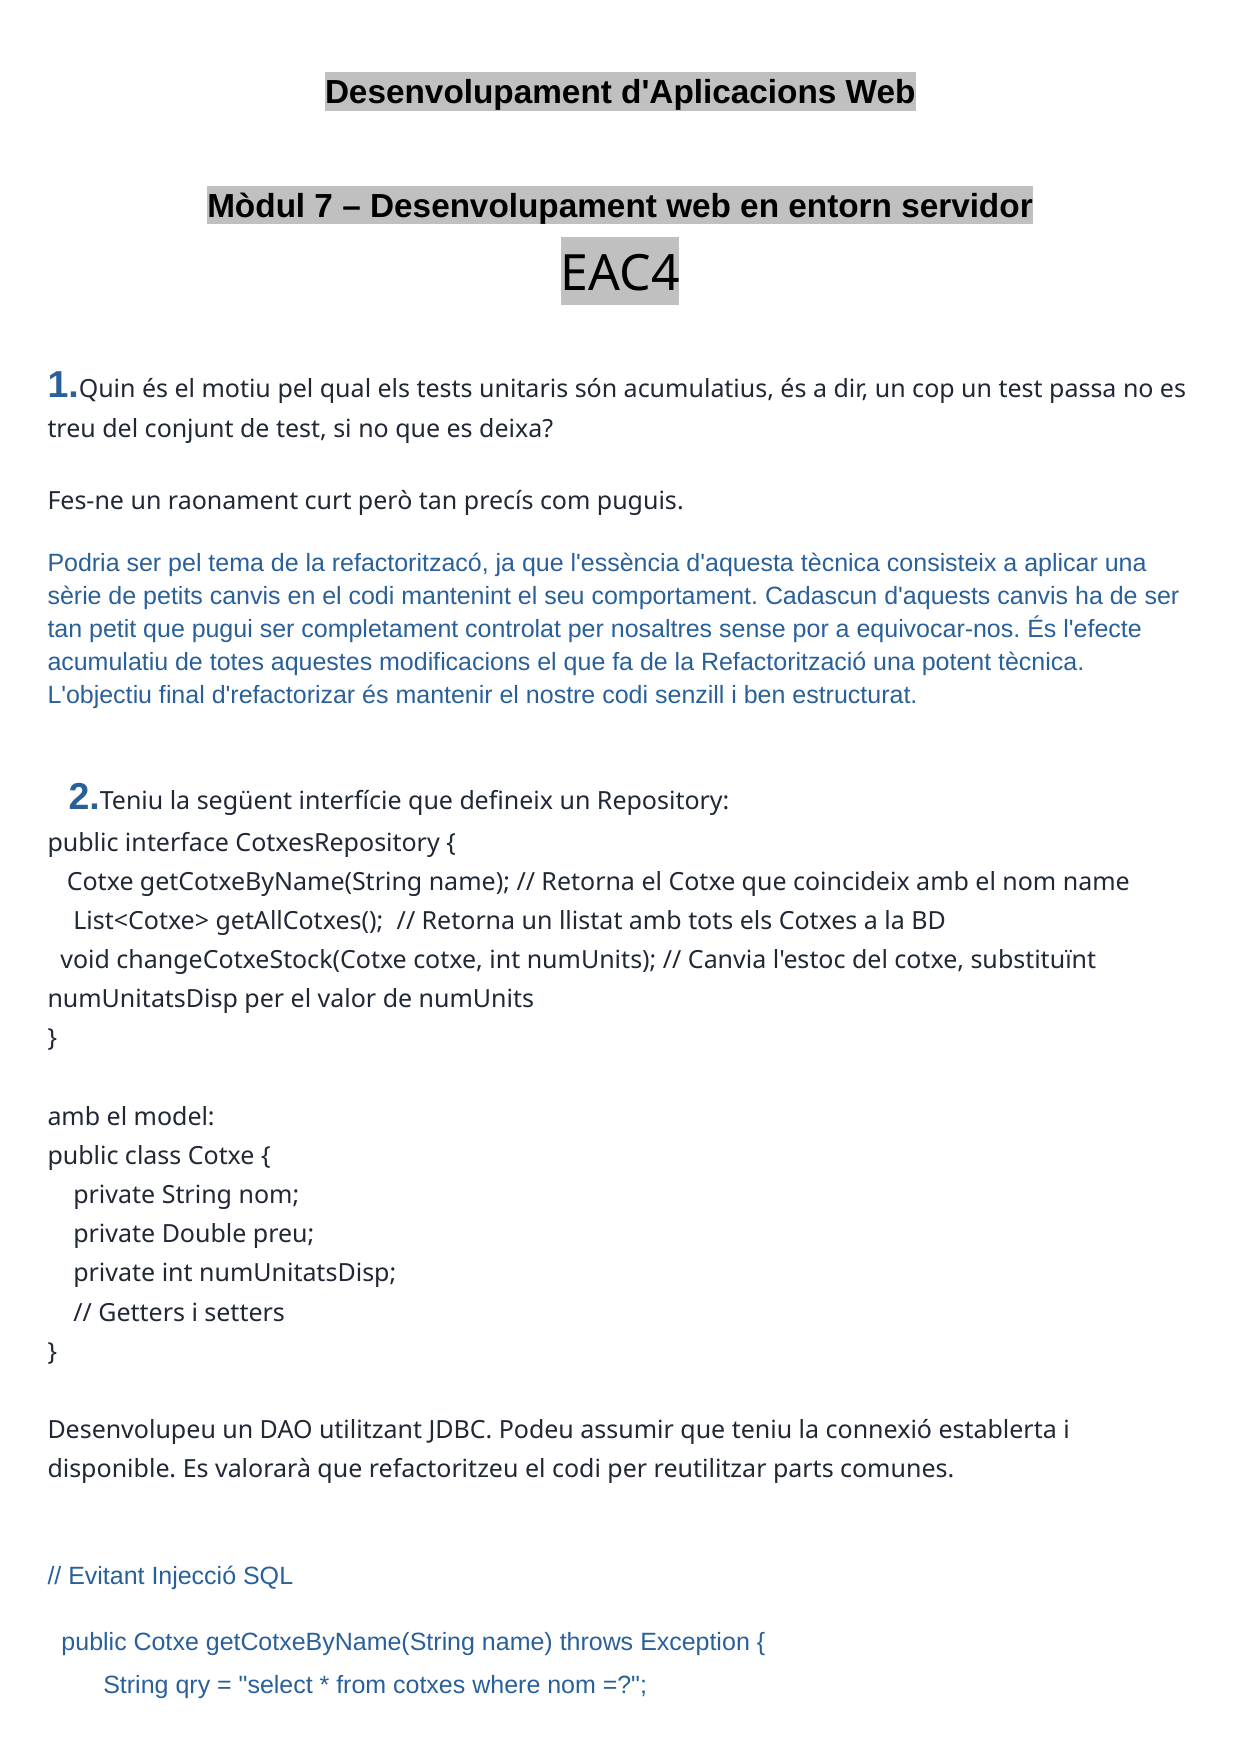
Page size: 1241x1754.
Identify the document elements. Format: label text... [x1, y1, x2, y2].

text private String nom; [47, 1177, 1193, 1211]
text private Double preu; [47, 1216, 1193, 1250]
text // Evitant Injecció SQL [47, 1523, 1193, 1590]
text Fes-ne un raonament curt però tan precís com puguis. [47, 482, 1193, 516]
text public class Cotxe { [47, 1137, 1193, 1172]
list Mòdul 7 – Desenvolupament web en entorn servidor [10, 186, 1193, 224]
text // Getters i setters [47, 1294, 1193, 1328]
text public interface CotxesRepository { [47, 824, 1193, 858]
text EAC4 [47, 237, 1193, 305]
text amb el model: [47, 1098, 1193, 1132]
text 2.Teniu la següent interfície que defineix un Repository: [47, 774, 1193, 818]
text void changeCotxeStock(Cotxe cotxe, int numUnits); // Canvia l'estoc del cotxe, substituïnt numUnitatsDisp per el valor de numUnits [47, 942, 1193, 1015]
text } [47, 1020, 1193, 1054]
text public Cotxe getCotxeByName(String name) throws Exception { [47, 1627, 1193, 1656]
text private int numUnitatsDisp; [47, 1255, 1193, 1289]
list Desenvolupament d'Aplicacions Web [10, 72, 1193, 111]
text } [47, 1333, 1193, 1367]
text String qry = "select * from cotxes where nom =?"; [47, 1670, 1193, 1699]
text 1.Quin és el motiu pel qual els tests unitaris són acumulatius, és a dir, un cop un test passa no es treu del conjunt de test, si no que es deixa? [47, 362, 1193, 444]
text Podria ser pel tema de la refactoritzacó, ja que l'essència d'aquesta tècnica consisteix a aplicar una sèrie de petits canvis en el codi mantenint el seu comportament. Cadascun d'aquests canvis ha de ser tan petit que pugui ser completament controlat per nosaltres sense por a equivocar-nos. És l'efecte acumulatiu de totes aquestes modificacions el que fa de la Refactorització una potent tècnica. L'objectiu final d'refactorizar és mantenir el nostre codi senzill i ben estructurat. [47, 548, 1193, 708]
text List<Cotxe> getAllCotxes(); // Retorna un llistat amb tots els Cotxes a la BD [47, 902, 1193, 937]
text Cotxe getCotxeByName(String name); // Retorna el Cotxe que coincideix amb el nom name [47, 863, 1193, 897]
text Desenvolupeu un DAO utilitzant JDBC. Podeu assumir que teniu la connexió establerta i disponible. Es valorarà que refactoritzeu el codi per reutilitzar parts comunes. [47, 1412, 1193, 1485]
